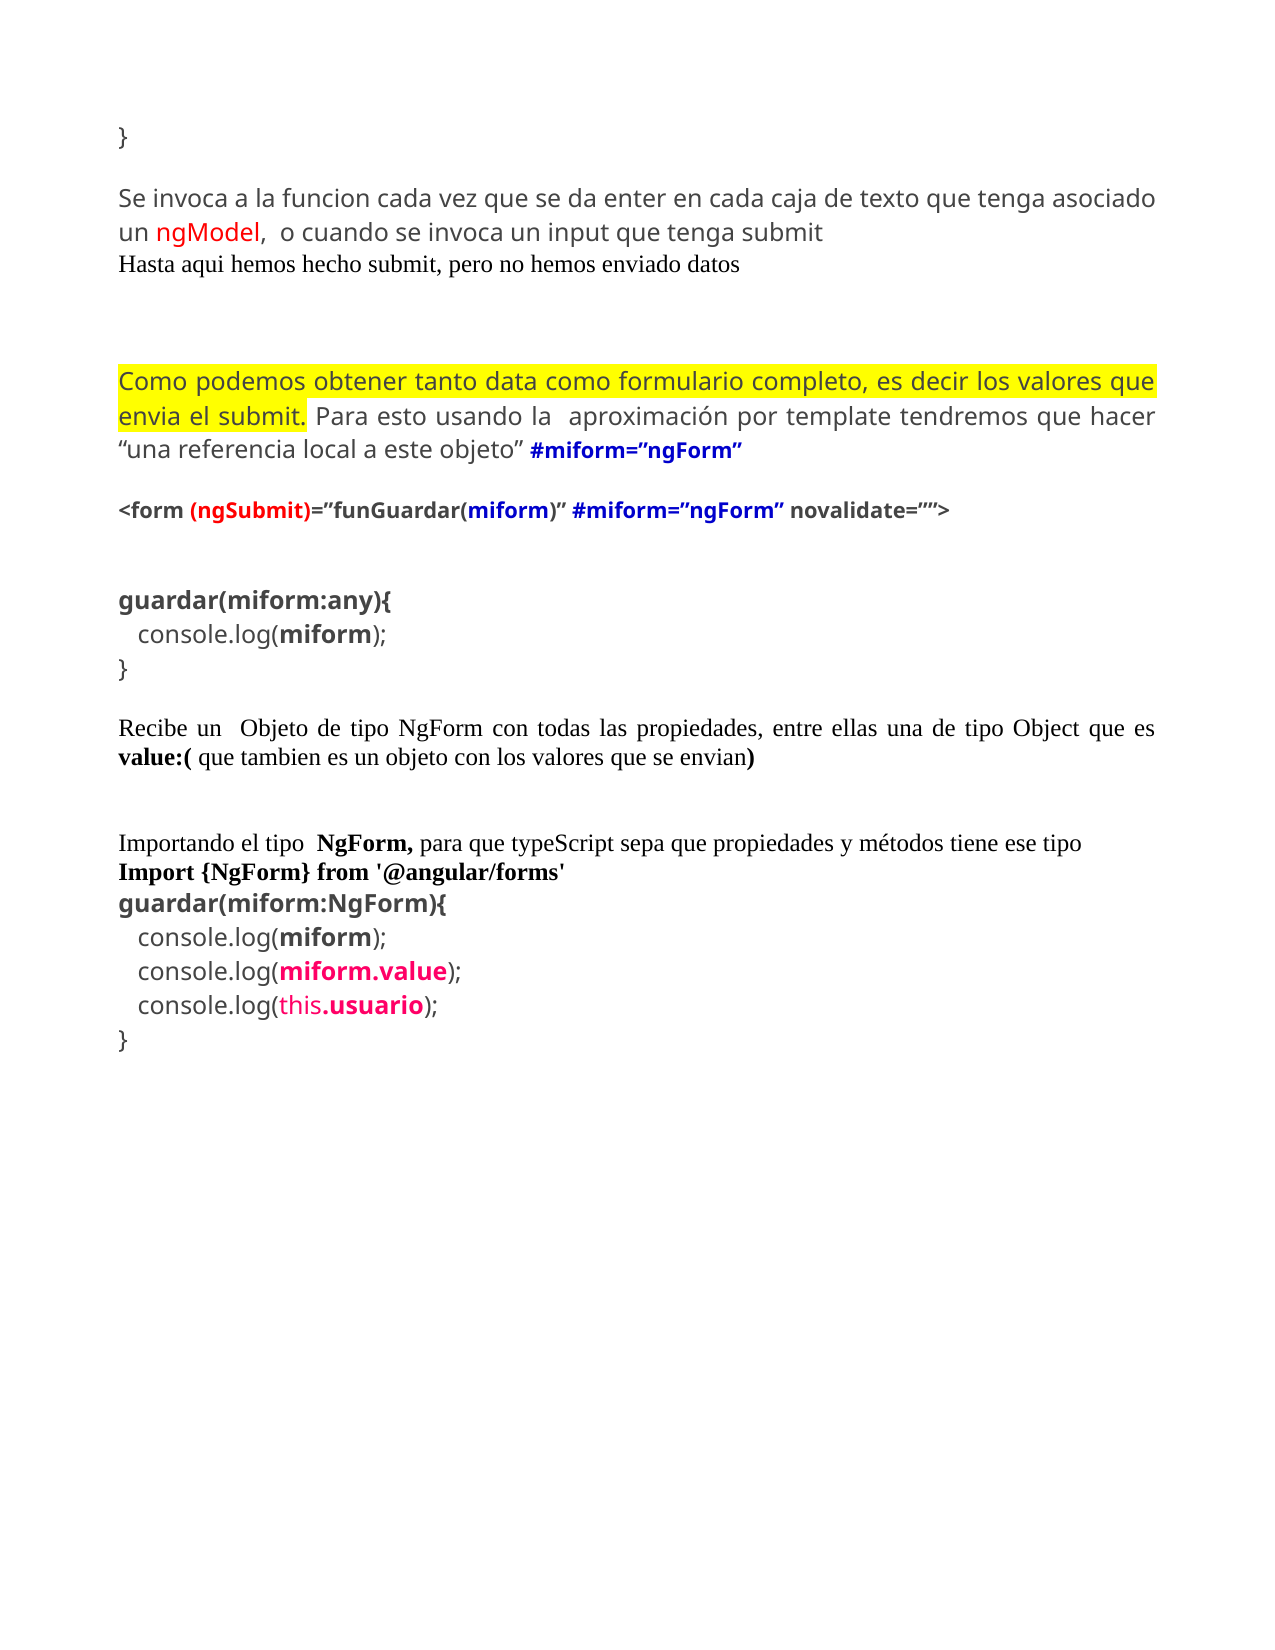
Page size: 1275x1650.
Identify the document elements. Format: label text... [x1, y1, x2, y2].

text } [118, 118, 1157, 152]
text Hasta aqui hemos hecho submit, pero no hemos enviado datos [118, 249, 1157, 278]
text console.log(miform.value); [118, 954, 1157, 988]
text Como podemos obtener tanto data como formulario completo, es decir los valores que envia el submit. Para esto usando la aproximación por template tendremos que hacer “una referencia local a este objeto” #miform=”ngForm” [118, 364, 1157, 466]
text guardar(miform:any){ [118, 582, 1157, 616]
text guardar(miform:NgForm){ [118, 886, 1157, 920]
text console.log(miform); [118, 616, 1157, 650]
text console.log(miform); [118, 920, 1157, 954]
text } [118, 650, 1157, 684]
text Recibe un Objeto de tipo NgForm con todas las propiedades, entre ellas una de tipo Object que es value:( que tambien es un objeto con los valores que se envian) [118, 713, 1157, 771]
text } [118, 1022, 1157, 1056]
text <form (ngSubmit)=”funGuardar(miform)” #miform=”ngForm” novalidate=””> [118, 495, 1157, 525]
text Importando el tipo NgForm, para que typeScript sepa que propiedades y métodos tiene ese tipo [118, 828, 1157, 857]
text Se invoca a la funcion cada vez que se da enter en cada caja de texto que tenga asociado un ngModel, o cuando se invoca un input que tenga submit [118, 181, 1157, 249]
text console.log(this.usuario); [118, 988, 1157, 1022]
text Import {NgForm} from '@angular/forms' [118, 857, 1157, 886]
